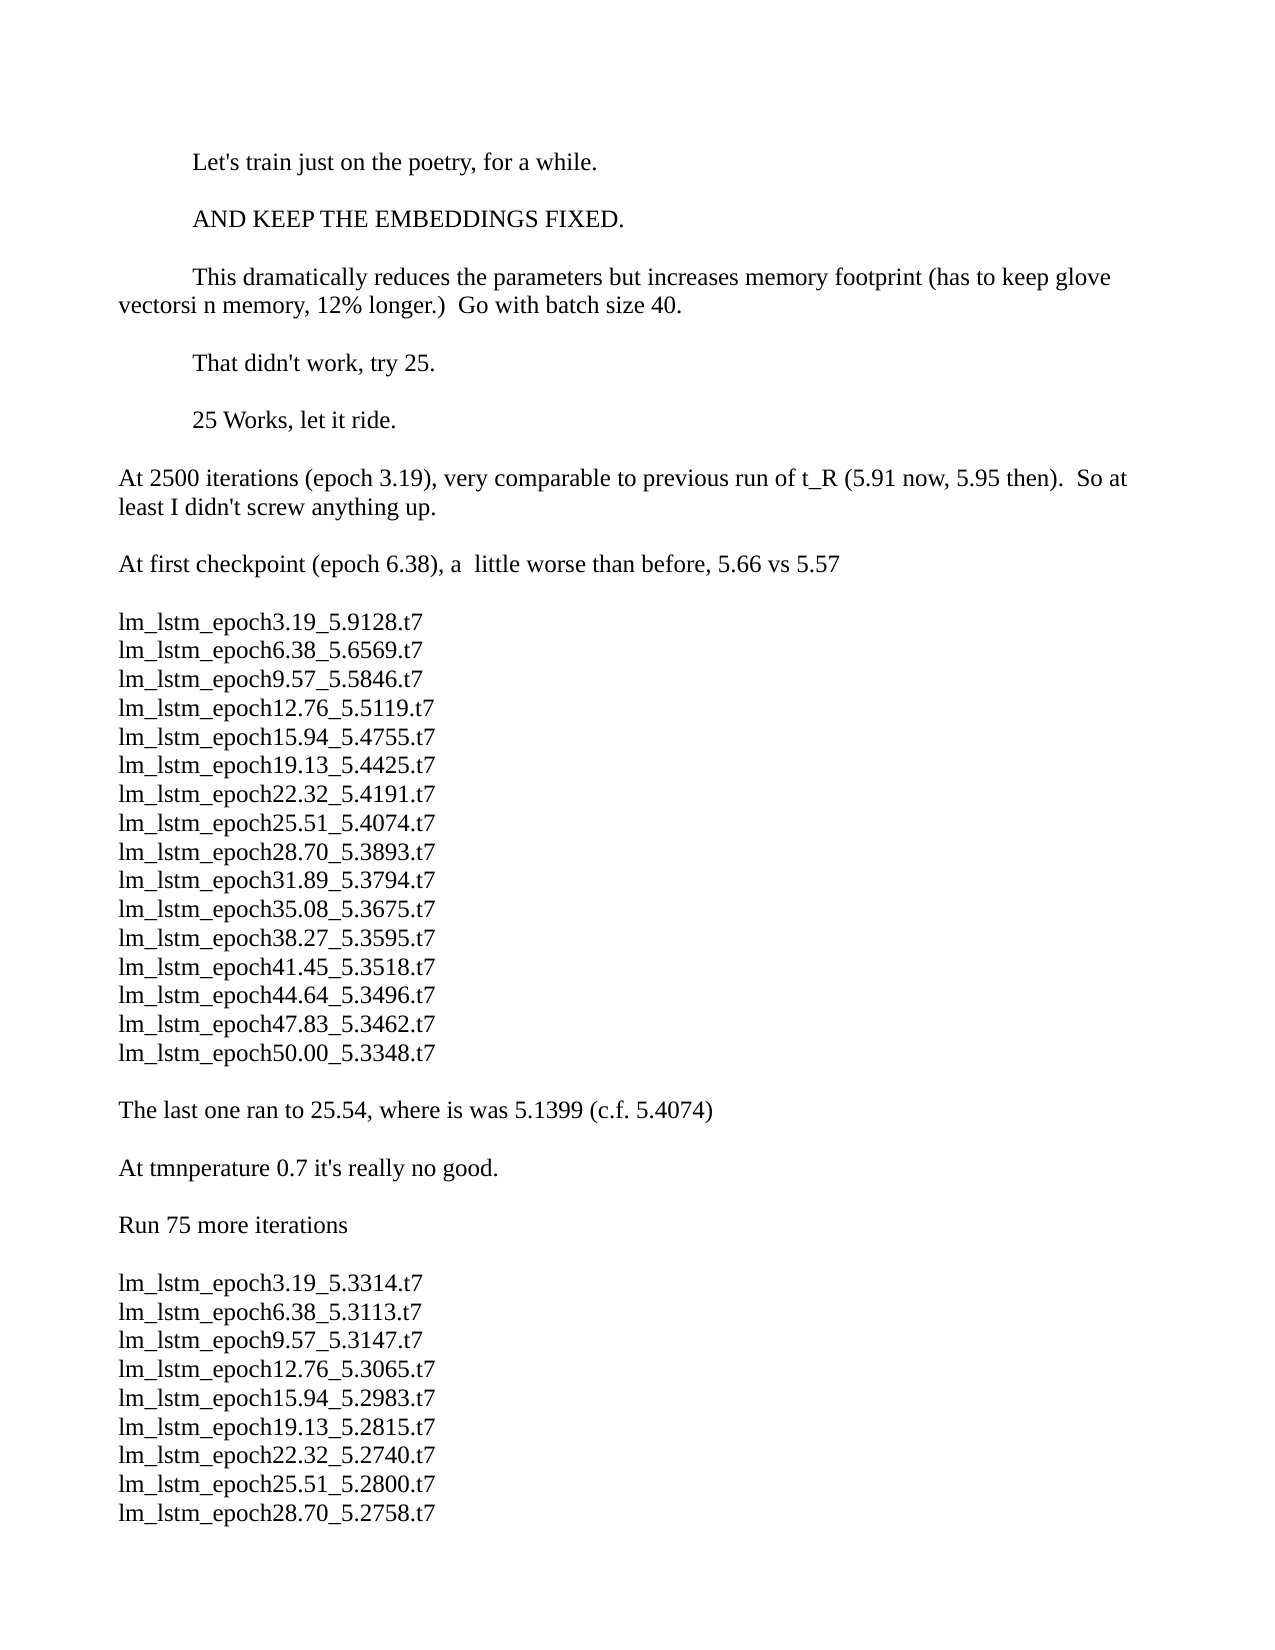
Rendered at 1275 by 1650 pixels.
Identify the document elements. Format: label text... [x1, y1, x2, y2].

text lm_lstm_epoch22.32_5.2740.t7 [118, 1441, 1157, 1469]
text lm_lstm_epoch31.89_5.3794.t7 [118, 866, 1157, 894]
text The last one ran to 25.54, where is was 5.1399 (c.f. 5.4074) [118, 1096, 1157, 1124]
text lm_lstm_epoch19.13_5.4425.t7 [118, 751, 1157, 779]
text 25 Works, let it ride. [118, 406, 1157, 434]
text lm_lstm_epoch25.51_5.2800.t7 [118, 1469, 1157, 1498]
text That didn't work, try 25. [118, 348, 1157, 377]
text lm_lstm_epoch38.27_5.3595.t7 [118, 923, 1157, 952]
text lm_lstm_epoch15.94_5.2983.t7 [118, 1383, 1157, 1412]
text lm_lstm_epoch44.64_5.3496.t7 [118, 981, 1157, 1009]
text Run 75 more iterations [118, 1211, 1157, 1239]
text lm_lstm_epoch28.70_5.3893.t7 [118, 837, 1157, 866]
text lm_lstm_epoch3.19_5.9128.t7 [118, 607, 1157, 636]
text lm_lstm_epoch15.94_5.4755.t7 [118, 722, 1157, 751]
text lm_lstm_epoch22.32_5.4191.t7 [118, 779, 1157, 808]
text At tmnperature 0.7 it's really no good. [118, 1153, 1157, 1182]
text lm_lstm_epoch12.76_5.3065.t7 [118, 1354, 1157, 1383]
text At first checkpoint (epoch 6.38), a little worse than before, 5.66 vs 5.57 [118, 549, 1157, 578]
text lm_lstm_epoch12.76_5.5119.t7 [118, 693, 1157, 722]
text lm_lstm_epoch41.45_5.3518.t7 [118, 952, 1157, 981]
text lm_lstm_epoch9.57_5.5846.t7 [118, 664, 1157, 693]
text lm_lstm_epoch19.13_5.2815.t7 [118, 1412, 1157, 1441]
text lm_lstm_epoch6.38_5.6569.t7 [118, 636, 1157, 664]
text lm_lstm_epoch3.19_5.3314.t7 [118, 1268, 1157, 1297]
text Let's train just on the poetry, for a while. [118, 147, 1157, 176]
text lm_lstm_epoch35.08_5.3675.t7 [118, 894, 1157, 923]
text lm_lstm_epoch47.83_5.3462.t7 [118, 1009, 1157, 1038]
text lm_lstm_epoch6.38_5.3113.t7 [118, 1297, 1157, 1326]
text lm_lstm_epoch25.51_5.4074.t7 [118, 808, 1157, 837]
text lm_lstm_epoch50.00_5.3348.t7 [118, 1038, 1157, 1067]
text AND KEEP THE EMBEDDINGS FIXED. [118, 204, 1157, 233]
text At 2500 iterations (epoch 3.19), very comparable to previous run of t_R (5.91 now, 5.95 then). So at least I didn't screw anything up. [118, 463, 1157, 521]
text lm_lstm_epoch9.57_5.3147.t7 [118, 1326, 1157, 1354]
text lm_lstm_epoch28.70_5.2758.t7 [118, 1498, 1157, 1527]
text This dramatically reduces the parameters but increases memory footprint (has to keep glove vectorsi n memory, 12% longer.) Go with batch size 40. [118, 262, 1157, 319]
